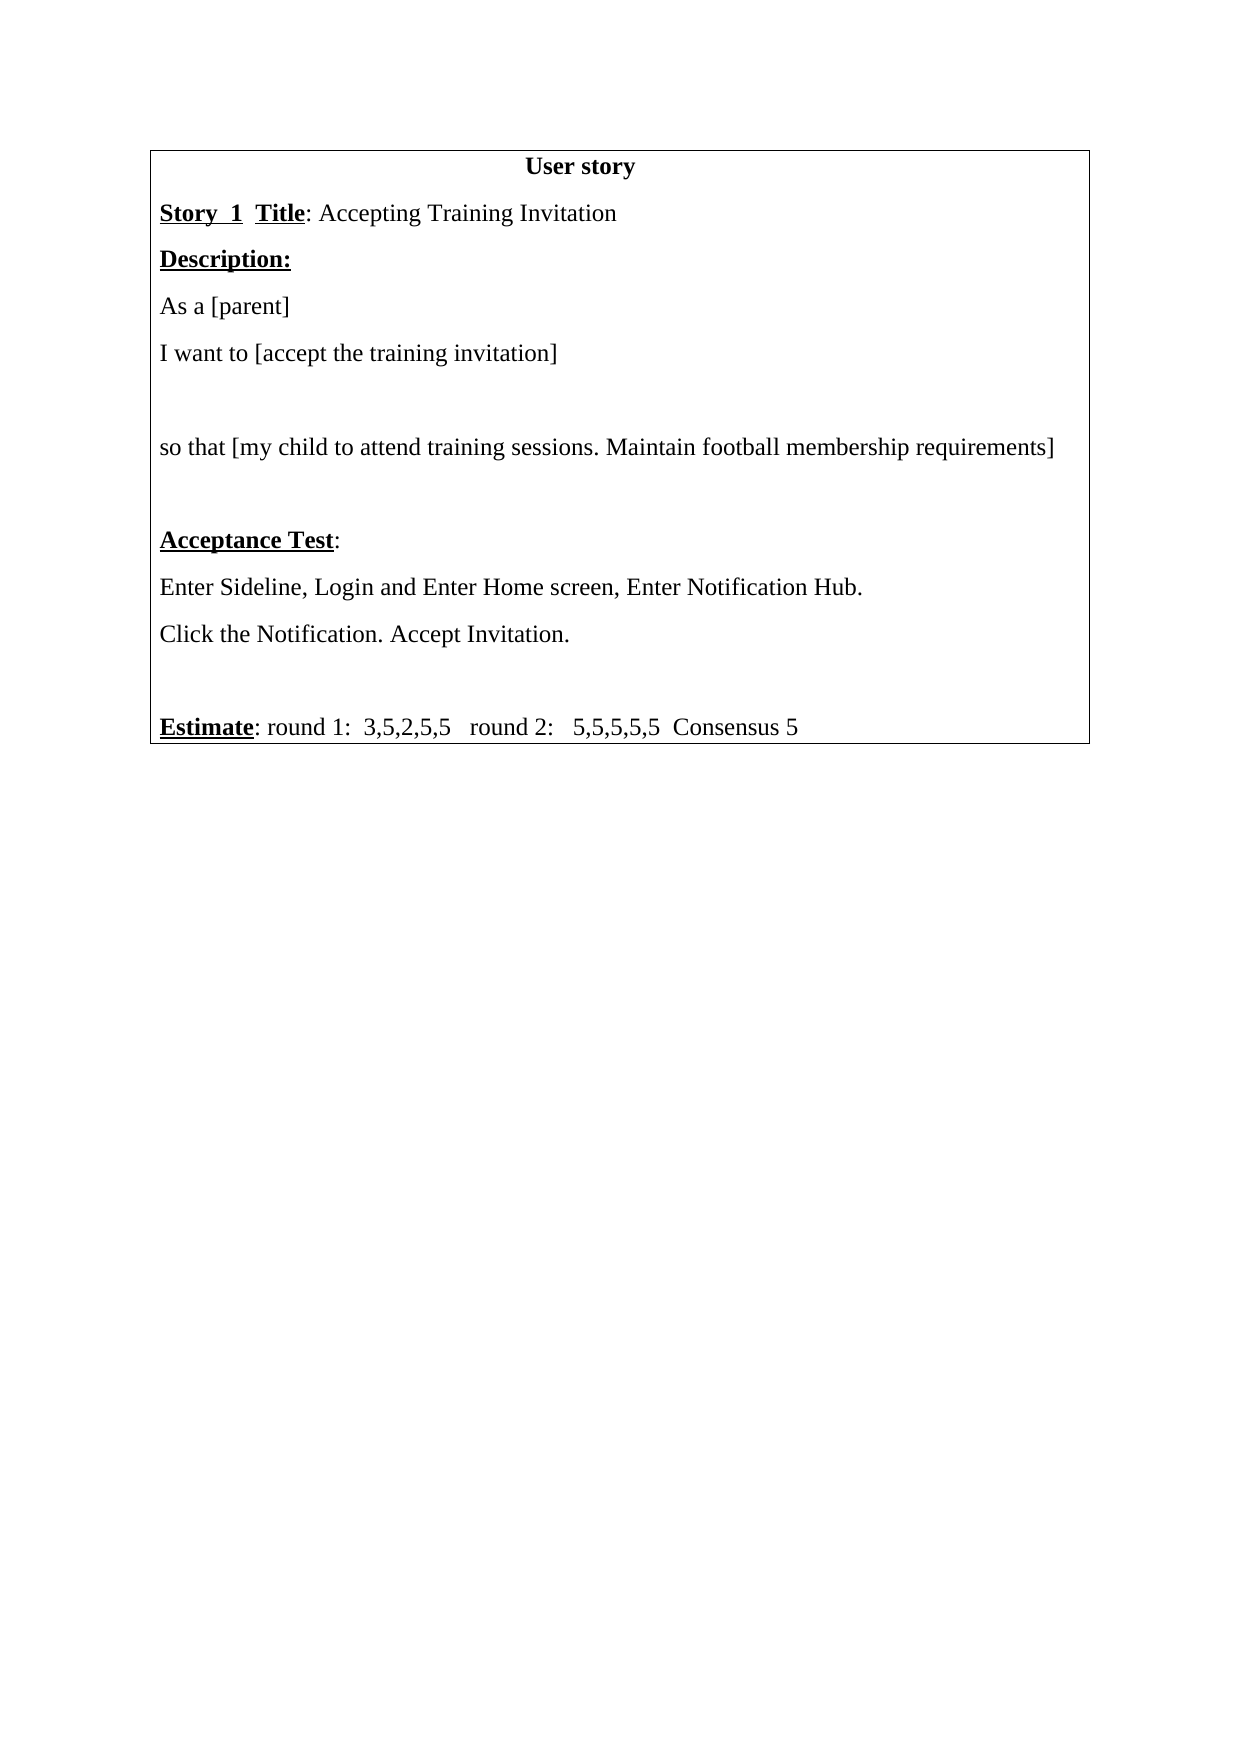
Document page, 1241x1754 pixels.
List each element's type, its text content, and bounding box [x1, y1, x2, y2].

text Story 1 Title: Accepting Training Invitation [151, 197, 1089, 227]
text Enter Sideline, Login and Enter Home screen, Enter Notification Hub. [151, 571, 1089, 601]
text Acceptance Test: [151, 524, 1089, 554]
text Click the Notification. Accept Invitation. [151, 618, 1089, 647]
text As a [parent] [151, 290, 1089, 320]
text Estimate: round 1: 3,5,2,5,5 round 2: 5,5,5,5,5 Consensus 5 [151, 711, 1089, 743]
text so that [my child to attend training sessions. Maintain football membership requirements] [151, 431, 1089, 460]
text Description: [151, 243, 1089, 273]
text User story [151, 151, 1089, 180]
text I want to [accept the training invitation] [151, 337, 1089, 367]
